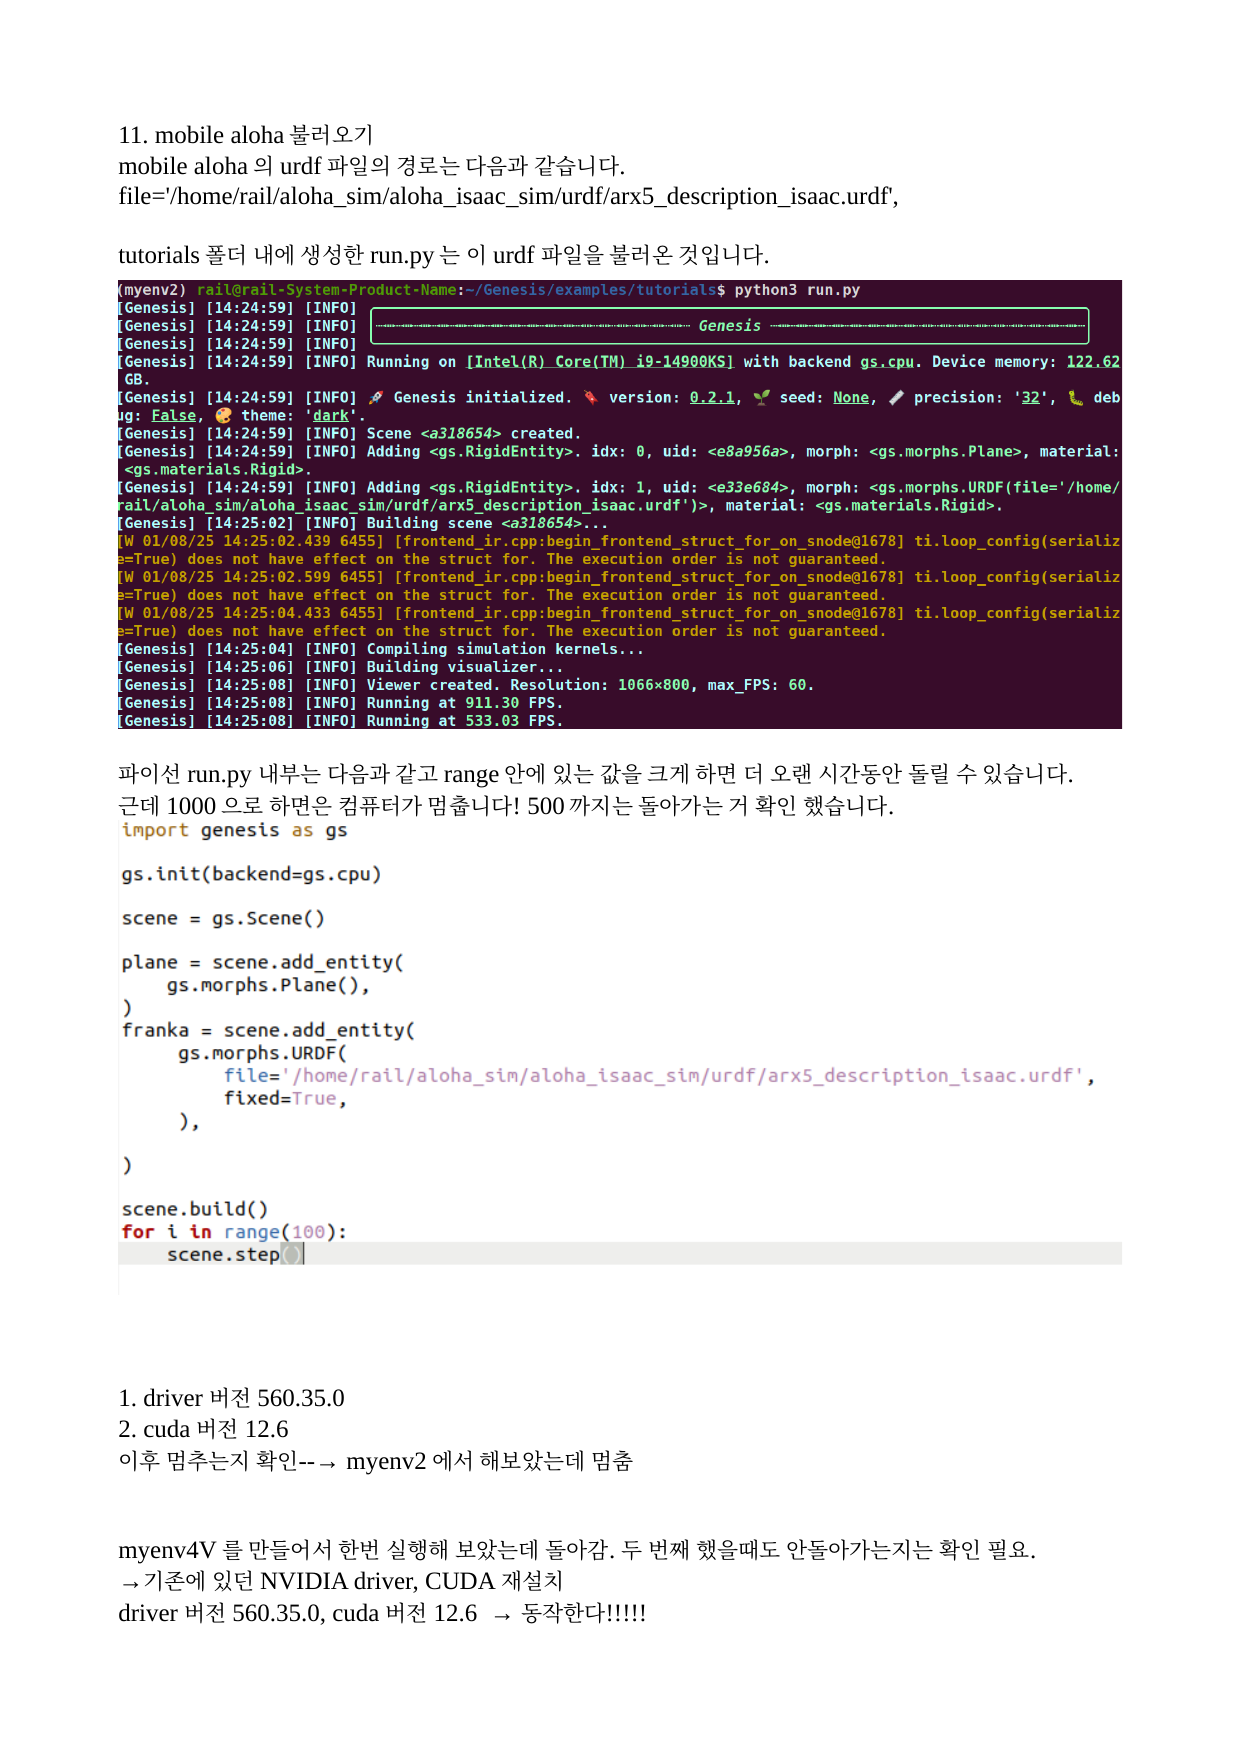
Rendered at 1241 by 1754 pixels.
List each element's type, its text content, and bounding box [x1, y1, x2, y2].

text →기존에 있던 NVIDIA driver, CUDA재설치 [118, 1564, 1122, 1596]
text 근데 1000으로 하면은 컴퓨터가 멈춥니다! 500까지는 돌아가는 거 확인 했습니다. [118, 789, 1122, 820]
picture [118, 280, 1123, 729]
text 이후 멈추는지 확인--→ myenv2에서 해보았는데 멈춤 [118, 1444, 1122, 1475]
picture [118, 820, 1123, 1295]
text 파이선 run.py 내부는 다음과 같고 range안에 있는 값을 크게 하면 더 오랜 시간동안 돌릴 수 있습니다. [118, 757, 1122, 789]
text driver 버전 560.35.0, cuda 버전 12.6 → 동작한다!!!!! [118, 1596, 1122, 1627]
text 11. mobile aloha불러오기 [118, 118, 1122, 149]
text mobile aloha의 urdf 파일의 경로는 다음과 같습니다. [118, 149, 1122, 181]
text 1. driver 버전 560.35.0 [118, 1381, 1122, 1412]
text myenv4V를 만들어서 한번 실행해 보았는데 돌아감. 두 번째 했을때도 안돌아가는지는 확인 필요. [118, 1533, 1122, 1564]
text file='/home/rail/aloha_sim/aloha_isaac_sim/urdf/arx5_description_isaac.urdf', [118, 181, 1122, 210]
text tutorials폴더 내에 생성한 run.py는 이 urdf 파일을 불러온 것입니다. [118, 238, 1122, 270]
text 2. cuda 버전 12.6 [118, 1412, 1122, 1444]
